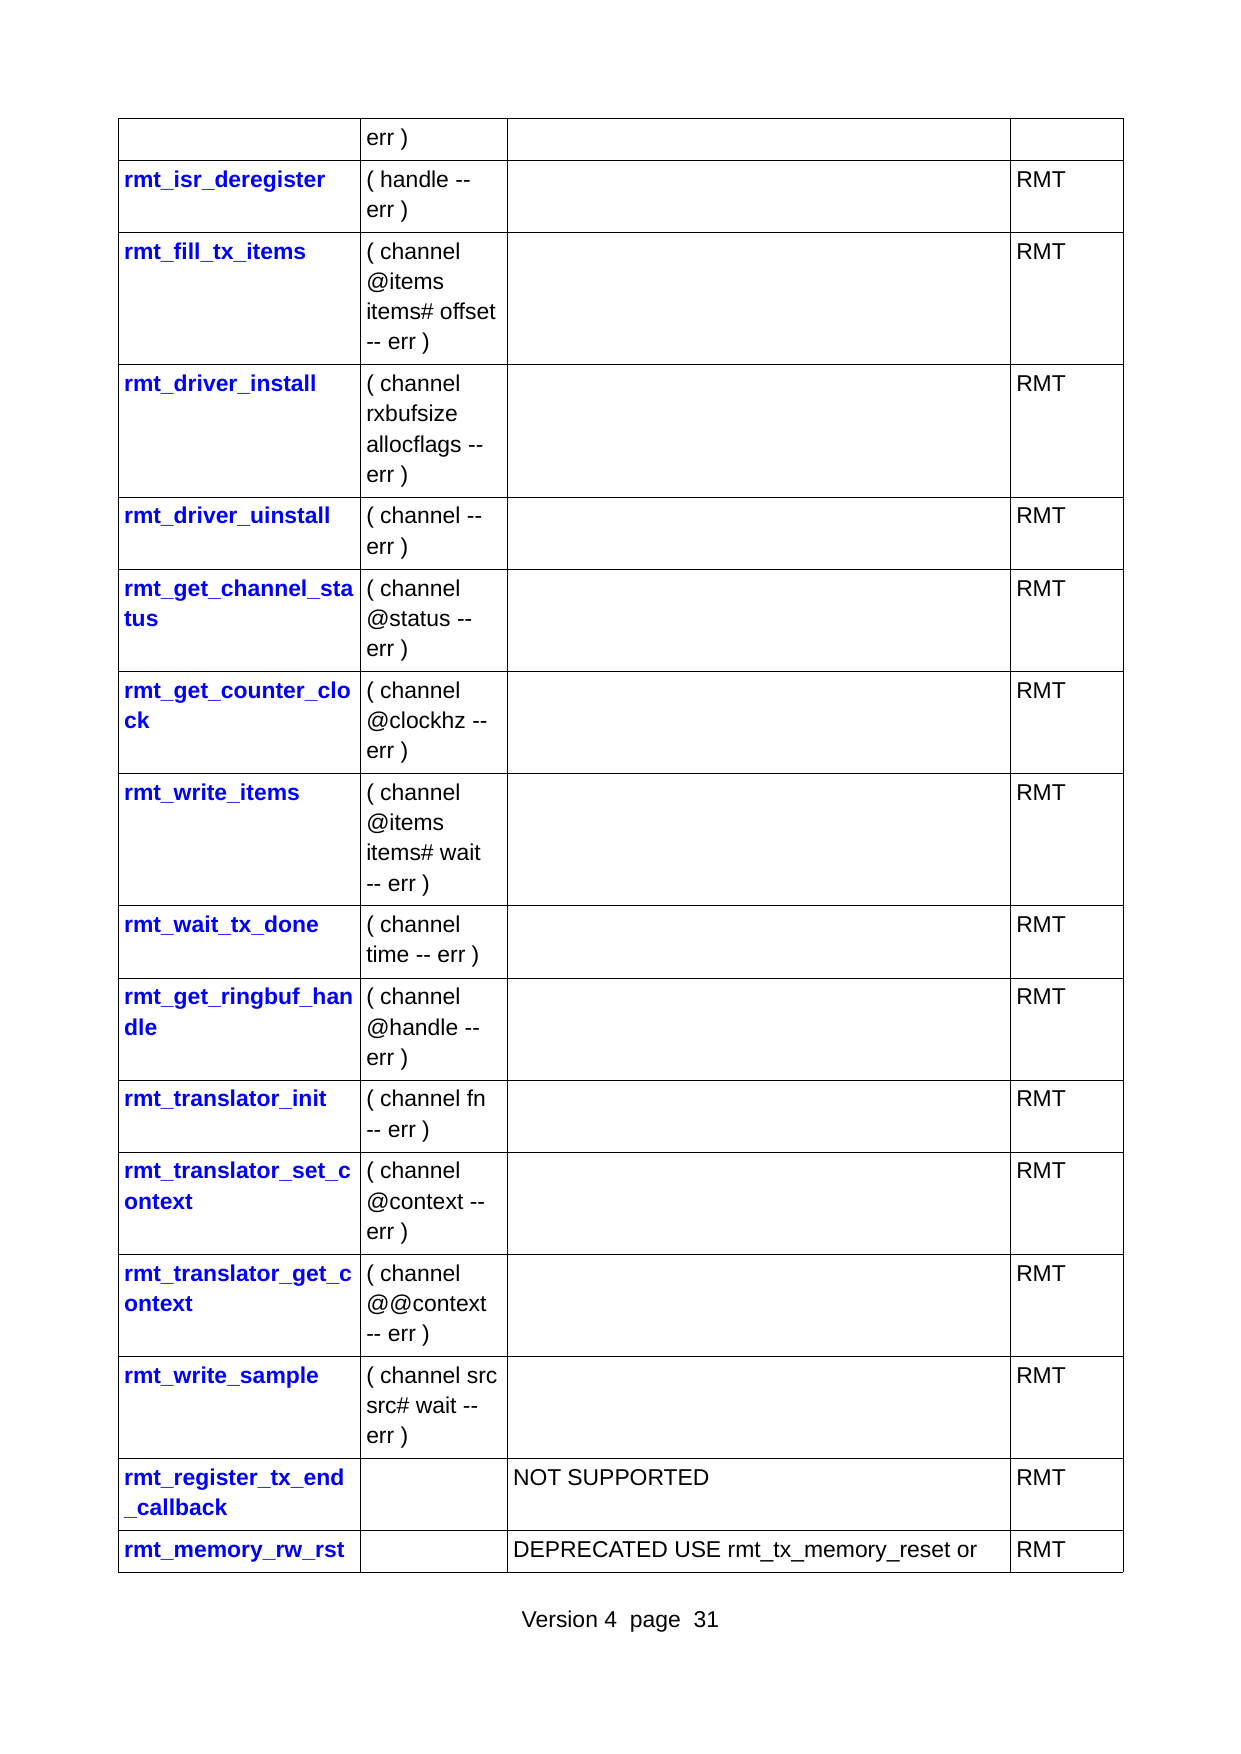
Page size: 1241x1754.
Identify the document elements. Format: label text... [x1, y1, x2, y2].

table_cell [508, 672, 1010, 773]
table_cell rmt_memory_rw_rst [119, 1531, 360, 1572]
table_cell ( channel -- err ) [361, 498, 507, 569]
table_cell ( channel @@context -- err ) [361, 1255, 507, 1356]
table_cell [508, 498, 1010, 569]
table_cell rmt_write_sample [119, 1357, 360, 1458]
table_cell RMT [1011, 979, 1123, 1079]
table_cell -- err ) [361, 119, 507, 160]
table_cell RMT [1011, 365, 1123, 497]
table_cell ( channel rxbufsize allocflags -- err ) [361, 365, 507, 497]
table_cell rmt_isr_deregister [119, 161, 360, 232]
table_cell rmt_wait_tx_done [119, 906, 360, 977]
table_cell RMT [1011, 1081, 1123, 1152]
table_cell [508, 570, 1010, 671]
table_cell [508, 1255, 1010, 1356]
table_cell [508, 161, 1010, 232]
table_cell [508, 119, 1010, 160]
table_cell RMT [1011, 161, 1123, 232]
table_cell [361, 1459, 507, 1530]
table_cell RMT [1011, 1255, 1123, 1356]
table_cell [1011, 119, 1123, 160]
table_cell [508, 979, 1010, 1079]
table_cell RMT [1011, 1459, 1123, 1530]
table_cell rmt_fill_tx_items [119, 233, 360, 364]
table_cell NOT SUPPORTED [508, 1459, 1010, 1530]
table_cell [119, 119, 360, 160]
table_cell ( channel @context -- err ) [361, 1153, 507, 1254]
table_cell RMT [1011, 1153, 1123, 1254]
table_cell ( channel @handle -- err ) [361, 979, 507, 1079]
table_cell rmt_get_counter_clock [119, 672, 360, 773]
table_cell ( channel src src# wait -- err ) [361, 1357, 507, 1458]
table_cell [508, 365, 1010, 497]
table_cell rmt_driver_uinstall [119, 498, 360, 569]
table_cell [508, 906, 1010, 977]
table_cell RMT [1011, 1357, 1123, 1458]
table_cell ( channel @clockhz -- err ) [361, 672, 507, 773]
table_cell RMT [1011, 570, 1123, 671]
table_cell ( channel @items items# offset -- err ) [361, 233, 507, 364]
table_cell RMT [1011, 1531, 1123, 1572]
table_cell rmt_get_ringbuf_handle [119, 979, 360, 1079]
table_cell rmt_translator_set_context [119, 1153, 360, 1254]
table_cell rmt_get_channel_status [119, 570, 360, 671]
table_cell [508, 1153, 1010, 1254]
table_cell DEPRECATED USE rmt_tx_memory_reset or [508, 1531, 1010, 1572]
table_cell rmt_driver_install [119, 365, 360, 497]
table_cell RMT [1011, 906, 1123, 977]
table_cell RMT [1011, 672, 1123, 773]
table_cell ( channel @status -- err ) [361, 570, 507, 671]
table_cell RMT [1011, 233, 1123, 364]
table_cell ( channel time -- err ) [361, 906, 507, 977]
table_cell RMT [1011, 498, 1123, 569]
table_cell rmt_write_items [119, 774, 360, 905]
table_cell RMT [1011, 774, 1123, 905]
table_cell [508, 233, 1010, 364]
table_cell ( channel fn -- err ) [361, 1081, 507, 1152]
table_cell ( channel @items items# wait -- err ) [361, 774, 507, 905]
table_cell [361, 1531, 507, 1572]
table_cell rmt_translator_get_context [119, 1255, 360, 1356]
table_cell [508, 1081, 1010, 1152]
table_cell rmt_translator_init [119, 1081, 360, 1152]
table_cell rmt_register_tx_end_callback [119, 1459, 360, 1530]
table_cell [508, 774, 1010, 905]
table_cell ( handle -- err ) [361, 161, 507, 232]
table_cell [508, 1357, 1010, 1458]
